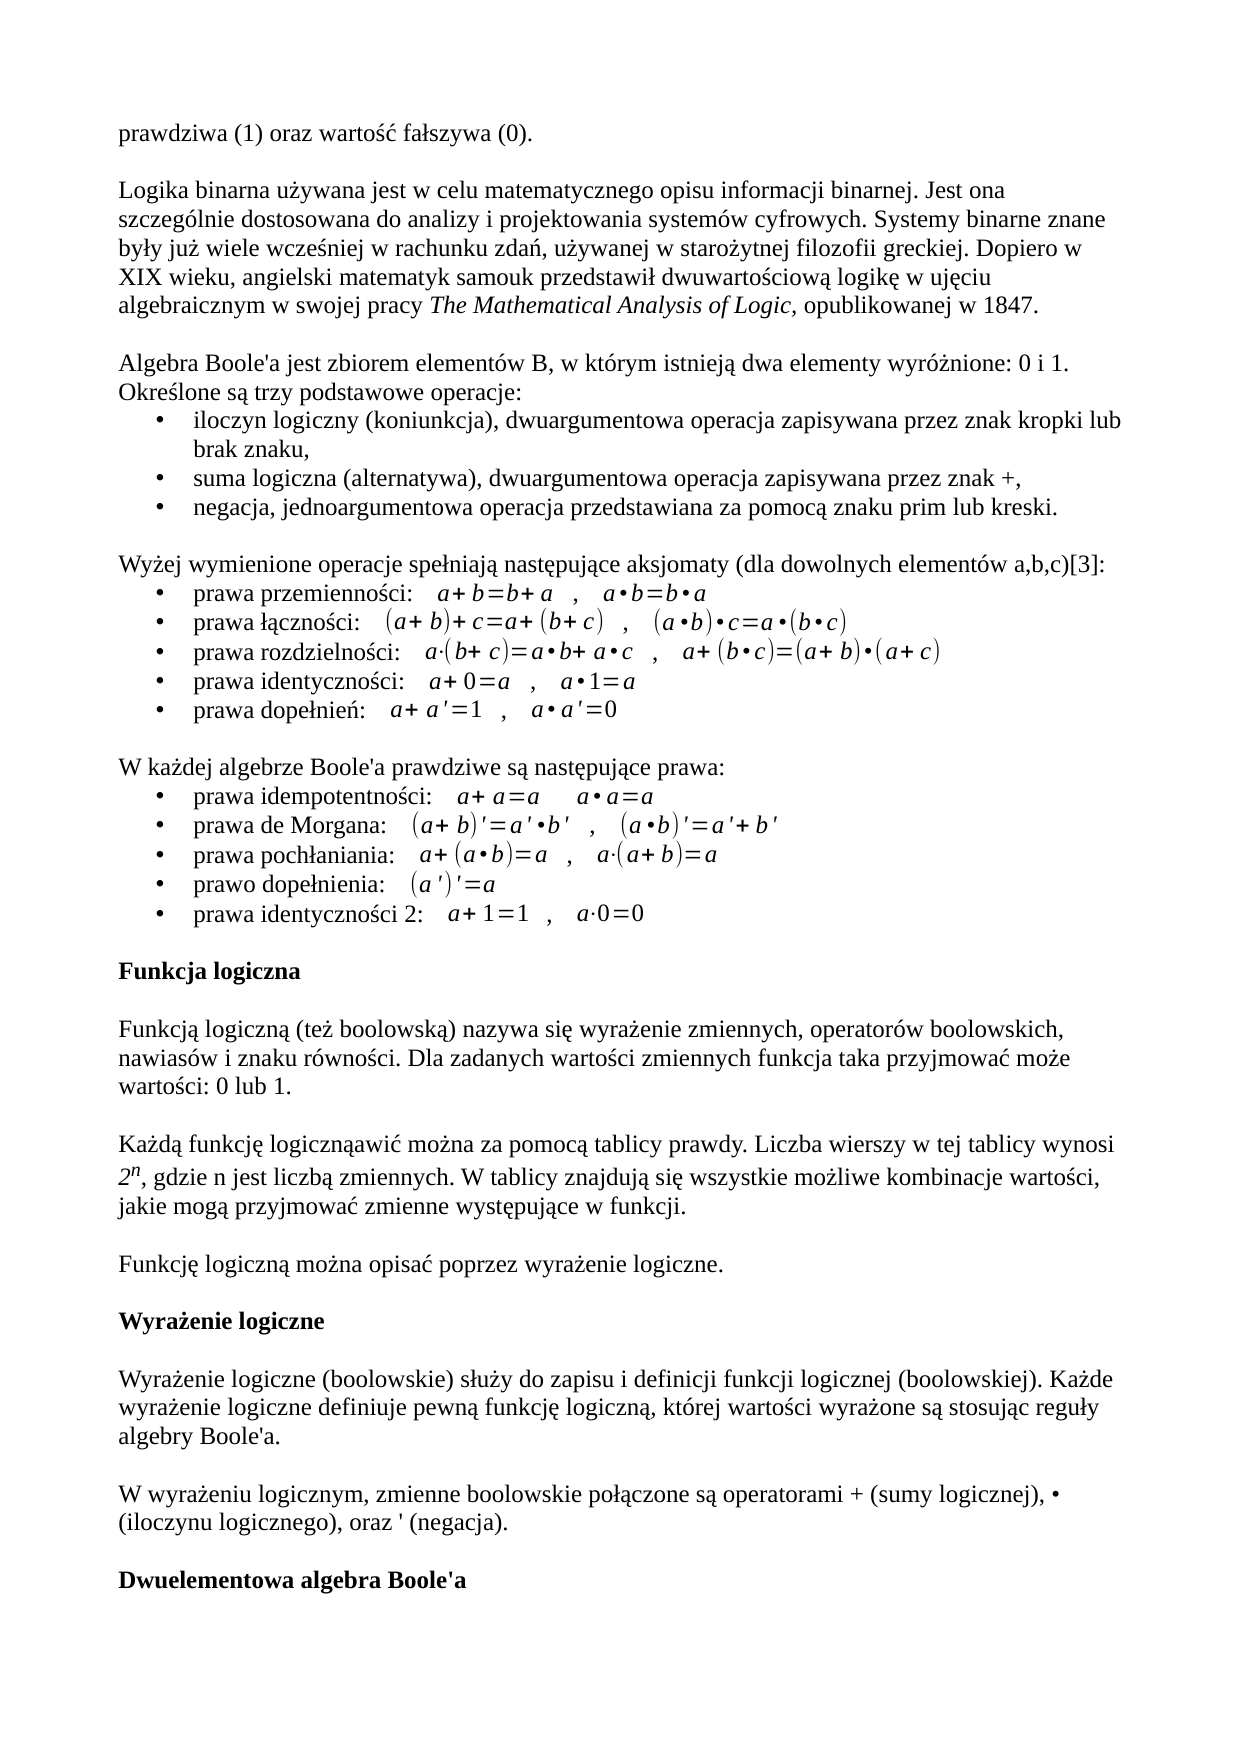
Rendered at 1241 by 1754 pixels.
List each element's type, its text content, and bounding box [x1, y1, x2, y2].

text prawdziwa (1) oraz wartość fałszywa (0). [118, 118, 1122, 147]
list prawa idempotentności: [156, 781, 1122, 810]
text Funkcja logiczna [118, 956, 1122, 985]
text Wyżej wymienione operacje spełniają następujące aksjomaty (dla dowolnych elementów a,b,c)[3]: [118, 549, 1122, 578]
text W każdej algebrze Boole'a prawdziwe są następujące prawa: [118, 752, 1122, 781]
list prawo dopełnienia: [156, 869, 1122, 899]
list negacja, jednoargumentowa operacja przedstawiana za pomocą znaku prim lub kreski. [156, 492, 1122, 521]
text Funkcją logiczną (też boolowską) nazywa się wyrażenie zmiennych, operatorów boolowskich, nawiasów i znaku równości. Dla zadanych wartości zmiennych funkcja taka przyjmować może wartości: 0 lub 1. [118, 1014, 1122, 1100]
list prawa rozdzielności: , [156, 637, 1122, 666]
text Logika binarna używana jest w celu matematycznego opisu informacji binarnej. Jest ona szczególnie dostosowana do analizy i projektowania systemów cyfrowych. Systemy binarne znane były już wiele wcześniej w rachunku zdań, używanej w starożytnej filozofii greckiej. Dopiero w XIX wieku, angielski matematyk samouk przedstawił dwuwartościową logikę w ujęciu algebraicznym w swojej pracy The Mathematical Analysis of Logic, opublikowanej w 1847. [118, 176, 1122, 319]
text Algebra Boole'a jest zbiorem elementów B, w którym istnieją dwa elementy wyróżnione: 0 i 1. Określone są trzy podstawowe operacje: [118, 348, 1122, 406]
list prawa dopełnień: , [156, 695, 1122, 724]
list prawa przemienności: , [156, 578, 1122, 607]
list iloczyn logiczny (koniunkcja), dwuargumentowa operacja zapisywana przez znak kropki lub brak znaku, [156, 406, 1122, 463]
text Każdą funkcję logicznąawić można za pomocą tablicy prawdy. Liczba wierszy w tej tablicy wynosi 2n, gdzie n jest liczbą zmiennych. W tablicy znajdują się wszystkie możliwe kombinacje wartości, jakie mogą przyjmować zmienne występujące w funkcji. [118, 1129, 1122, 1220]
list prawa łączności: , [156, 607, 1122, 637]
text Wyrażenie logiczne [118, 1306, 1122, 1335]
list prawa pochłaniania: , [156, 840, 1122, 869]
list suma logiczna (alternatywa), dwuargumentowa operacja zapisywana przez znak +, [156, 463, 1122, 492]
text W wyrażeniu logicznym, zmienne boolowskie połączone są operatorami + (sumy logicznej), • (iloczynu logicznego), oraz ' (negacja). [118, 1479, 1122, 1536]
list prawa identyczności: , [156, 666, 1122, 695]
text Wyrażenie logiczne (boolowskie) służy do zapisu i definicji funkcji logicznej (boolowskiej). Każde wyrażenie logiczne definiuje pewną funkcję logiczną, której wartości wyrażone są stosując reguły algebry Boole'a. [118, 1364, 1122, 1450]
text Dwuelementowa algebra Boole'a [118, 1565, 1122, 1594]
text Funkcję logiczną można opisać poprzez wyrażenie logiczne. [118, 1249, 1122, 1277]
list prawa de Morgana: , [156, 810, 1122, 840]
list prawa identyczności 2: , [156, 899, 1122, 928]
